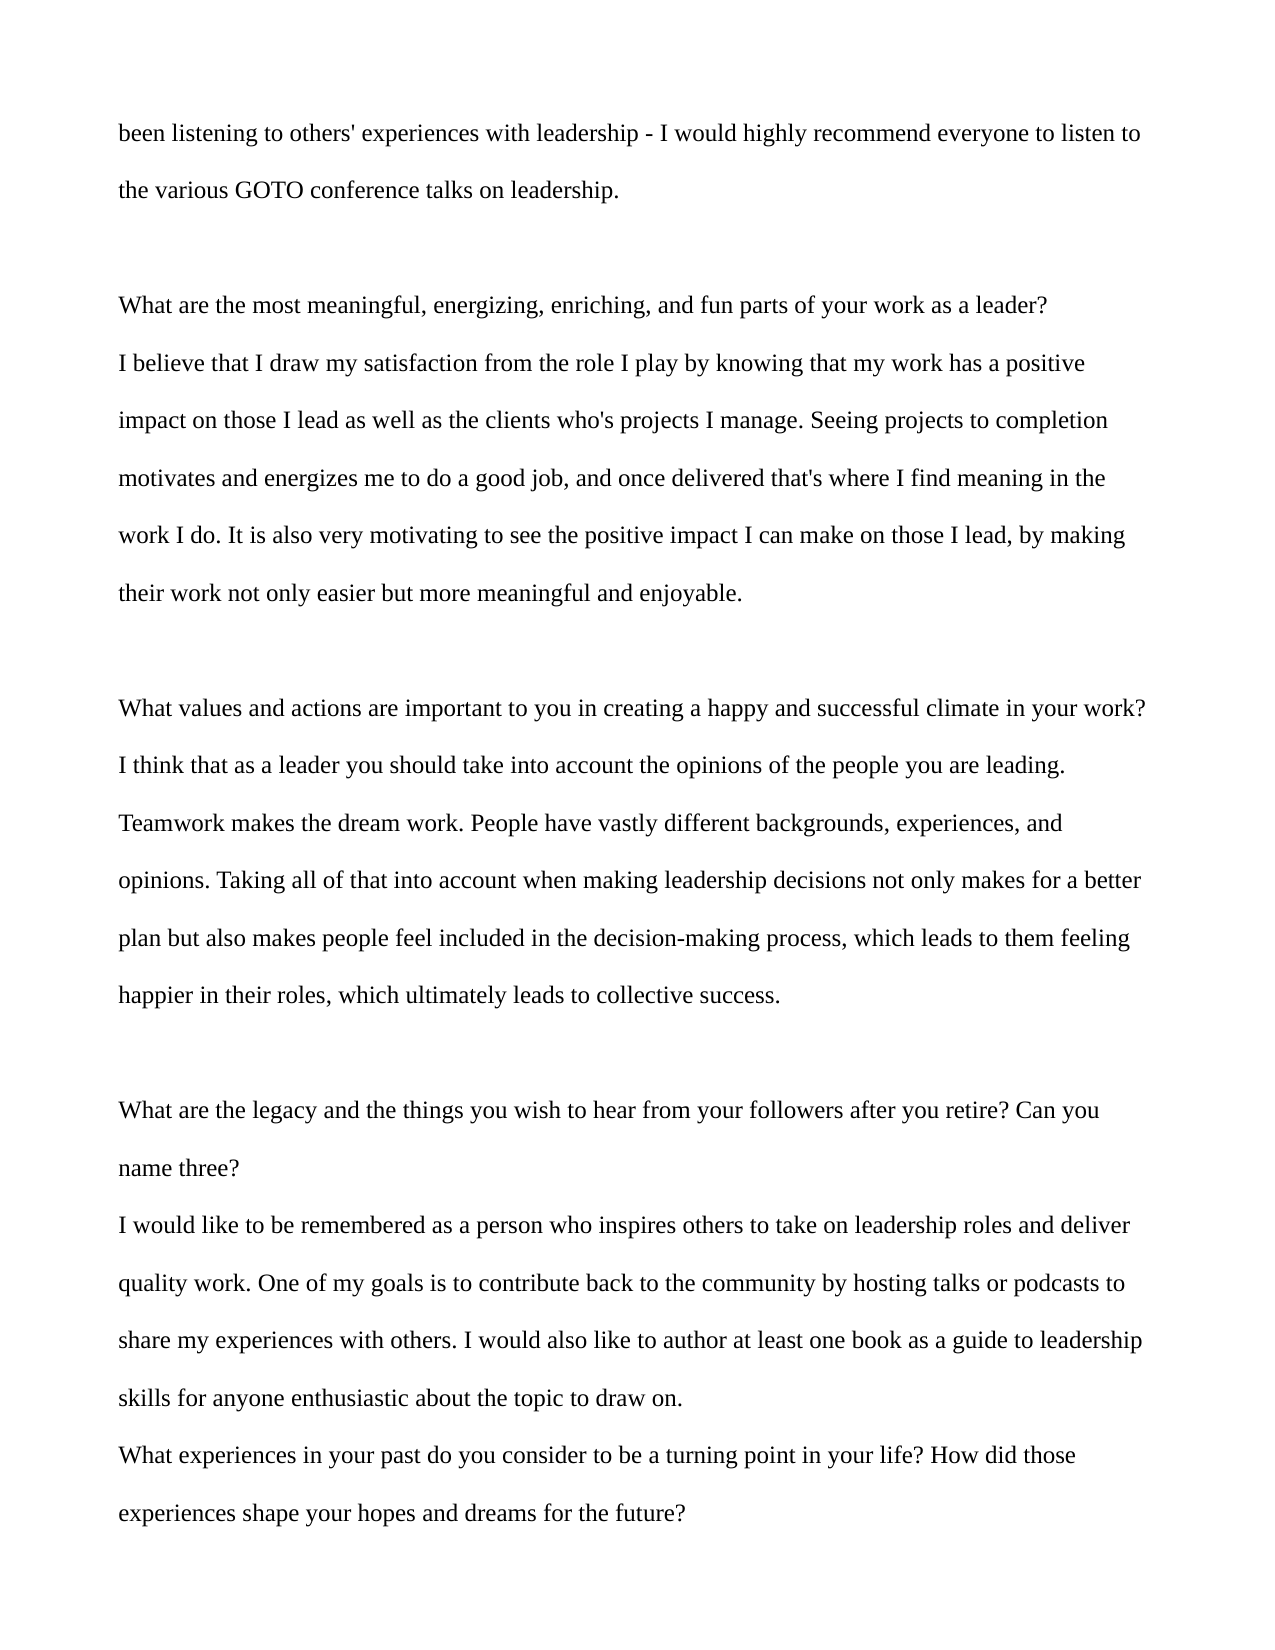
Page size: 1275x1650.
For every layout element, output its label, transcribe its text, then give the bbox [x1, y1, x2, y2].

text What experiences in your past do you consider to be a turning point in your life? How did those experiences shape your hopes and dreams for the future? [118, 1441, 1157, 1527]
text What are the legacy and the things you wish to hear from your followers after you retire? Can you name three? [118, 1096, 1157, 1182]
text What are the most meaningful, energizing, enriching, and fun parts of your work as a leader? [118, 291, 1157, 319]
text I think that as a leader you should take into account the opinions of the people you are leading. Teamwork makes the dream work. People have vastly different backgrounds, experiences, and opinions. Taking all of that into account when making leadership decisions not only makes for a better plan but also makes people feel included in the decision-making process, which leads to them feeling happier in their roles, which ultimately leads to collective success. [118, 751, 1157, 1009]
text What values and actions are important to you in creating a happy and successful climate in your work? [118, 693, 1157, 722]
text I believe that I draw my satisfaction from the role I play by knowing that my work has a positive impact on those I lead as well as the clients who's projects I manage. Seeing projects to completion motivates and energizes me to do a good job, and once delivered that's where I find meaning in the work I do. It is also very motivating to see the positive impact I can make on those I lead, by making their work not only easier but more meaningful and enjoyable. [118, 348, 1157, 607]
text been listening to others' experiences with leadership - I would highly recommend everyone to listen to the various GOTO conference talks on leadership. [118, 118, 1157, 204]
text I would like to be remembered as a person who inspires others to take on leadership roles and deliver quality work. One of my goals is to contribute back to the community by hosting talks or podcasts to share my experiences with others. I would also like to author at least one book as a guide to leadership skills for anyone enthusiastic about the topic to draw on. [118, 1211, 1157, 1412]
